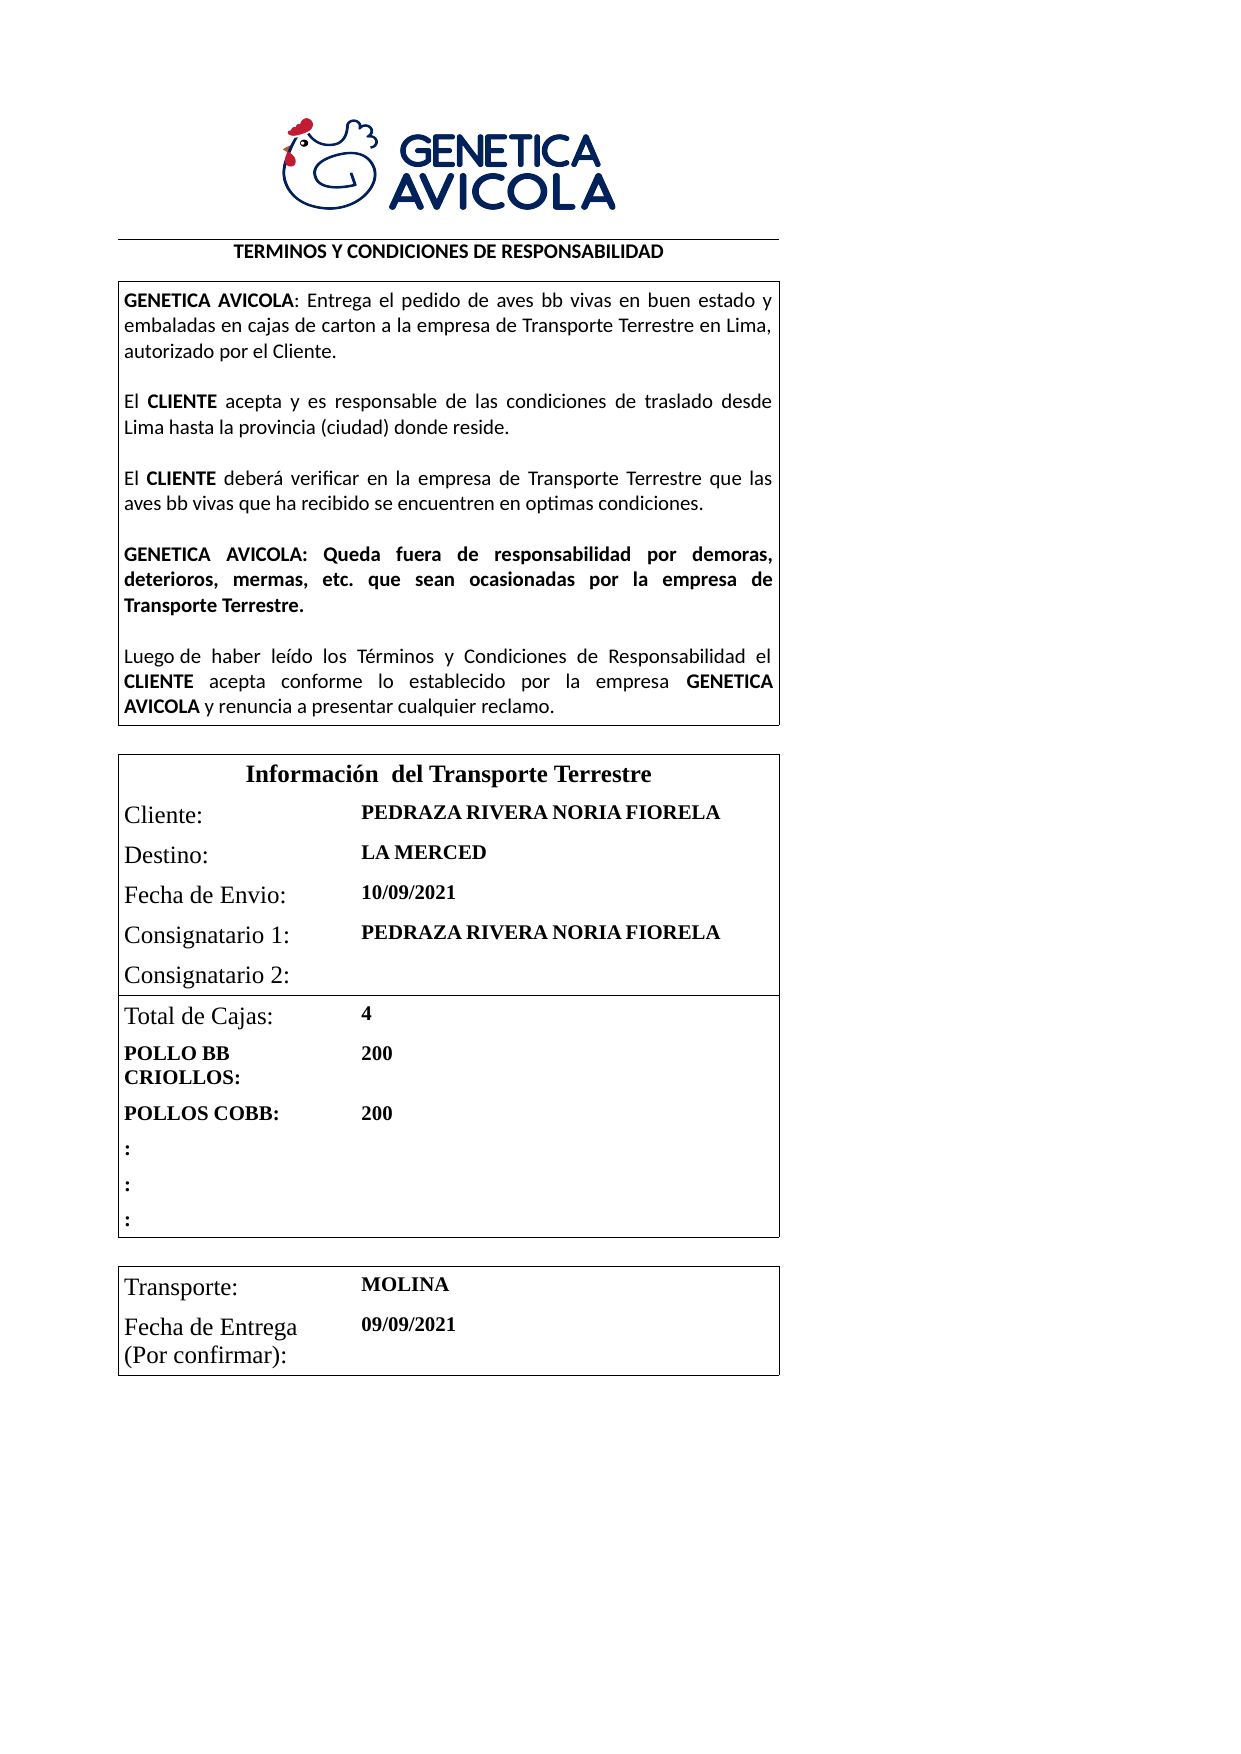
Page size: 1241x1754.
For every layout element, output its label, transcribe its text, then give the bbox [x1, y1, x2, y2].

table_cell Cliente: [119, 794, 356, 834]
table_cell 4 [356, 996, 779, 1035]
table_cell Fecha de Envio: [119, 874, 356, 914]
table_cell GENETICA AVICOLA: Entrega el pedido de aves bb vivas en buen estado y embaladas en cajas de carton a la empresa de Transporte Terrestre en Lima, autorizado por el Cliente. El CLIENTE acepta y es responsable de las condiciones de traslado desde Lima hasta la provincia (ciudad) donde reside. El CLIENTE deberá verificar en la empresa de Transporte Terrestre que las aves bb vivas que ha recibido se encuentren en optimas condiciones. GENETICA AVICOLA: Queda fuera de responsabilidad por demoras, deterioros, mermas, etc. que sean ocasionadas por la empresa de Transporte Terrestre. Luego de haber leído los Términos y Condiciones de Responsabilidad el CLIENTE acepta conforme lo establecido por la empresa GENETICA AVICOLA y renuncia a presentar cualquier reclamo. [119, 282, 779, 725]
table_cell Total de Cajas: [119, 996, 356, 1035]
table_cell [356, 1166, 779, 1201]
table_cell Consignatario 2: [119, 955, 356, 995]
table_cell 10/09/2021 [356, 874, 779, 914]
table_cell 09/09/2021 [356, 1306, 779, 1375]
table_cell : [119, 1201, 356, 1237]
table_cell Consignatario 1: [119, 915, 356, 955]
table_cell PEDRAZA RIVERA NORIA FIORELA [356, 915, 779, 955]
table_cell : [119, 1166, 356, 1201]
table_cell POLLO BB CRIOLLOS: [119, 1035, 356, 1095]
table_cell LA MERCED [356, 834, 779, 874]
table_cell PEDRAZA RIVERA NORIA FIORELA [356, 794, 779, 834]
table_cell POLLOS COBB: [119, 1095, 356, 1130]
table_cell 200 [356, 1095, 779, 1130]
table_header Información del Transporte Terrestre [119, 755, 779, 794]
table_cell Destino: [119, 834, 356, 874]
table_cell MOLINA [356, 1267, 779, 1306]
table_cell 200 [356, 1035, 779, 1095]
table_cell Fecha de Entrega (Por confirmar): [119, 1306, 356, 1375]
table_cell : [119, 1130, 356, 1166]
table_cell [356, 1238, 779, 1266]
picture [282, 118, 616, 210]
table_cell [118, 1238, 356, 1266]
table_cell [356, 955, 779, 995]
table_cell [356, 1201, 779, 1237]
table_header TERMINOS Y CONDICIONES DE RESPONSABILIDAD [118, 240, 779, 281]
table_cell Transporte: [119, 1267, 356, 1306]
table_cell [356, 1130, 779, 1166]
